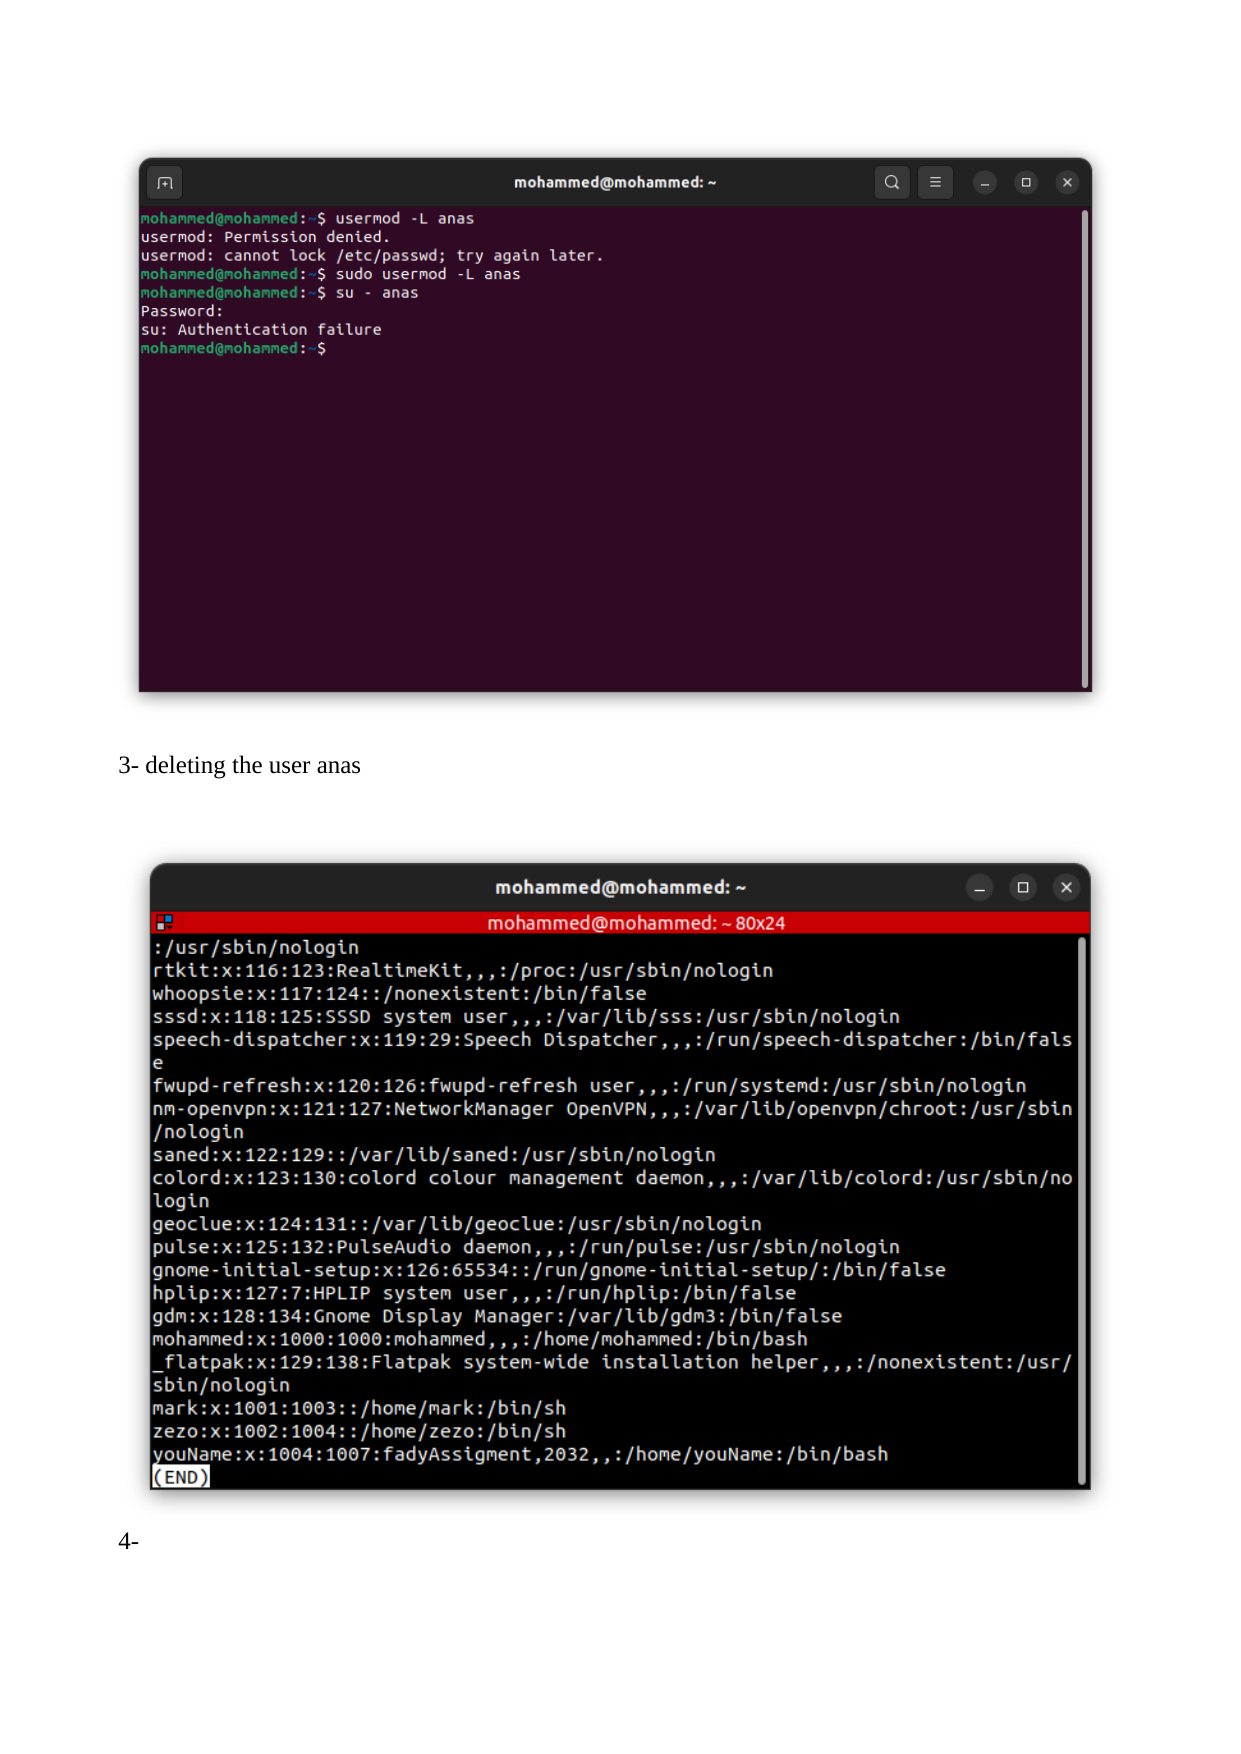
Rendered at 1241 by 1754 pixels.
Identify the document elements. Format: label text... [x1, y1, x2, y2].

picture [118, 836, 1123, 1526]
text 3- deleting the user anas [118, 750, 1122, 778]
picture [113, 135, 1118, 721]
text 4- [118, 1526, 1122, 1554]
